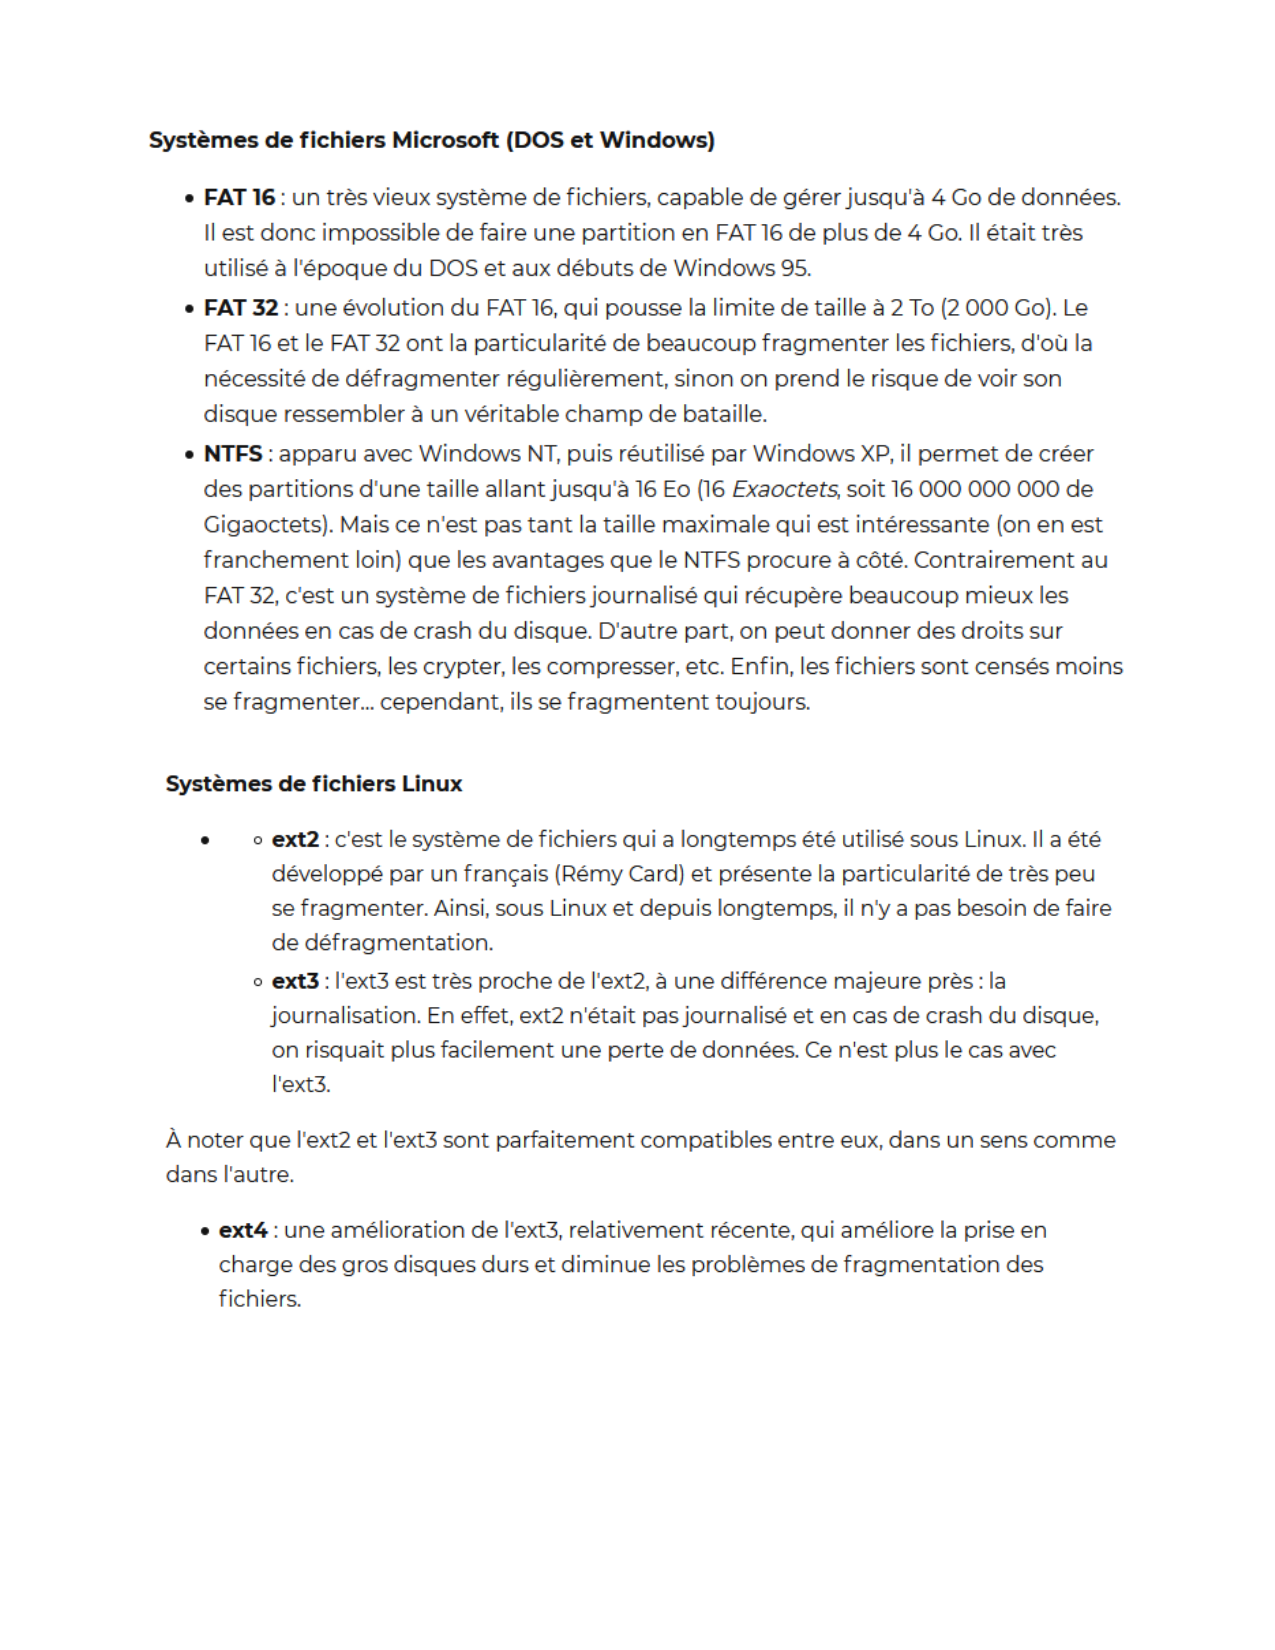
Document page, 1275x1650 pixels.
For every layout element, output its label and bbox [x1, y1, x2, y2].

picture [135, 118, 1140, 733]
picture [135, 761, 1140, 1324]
